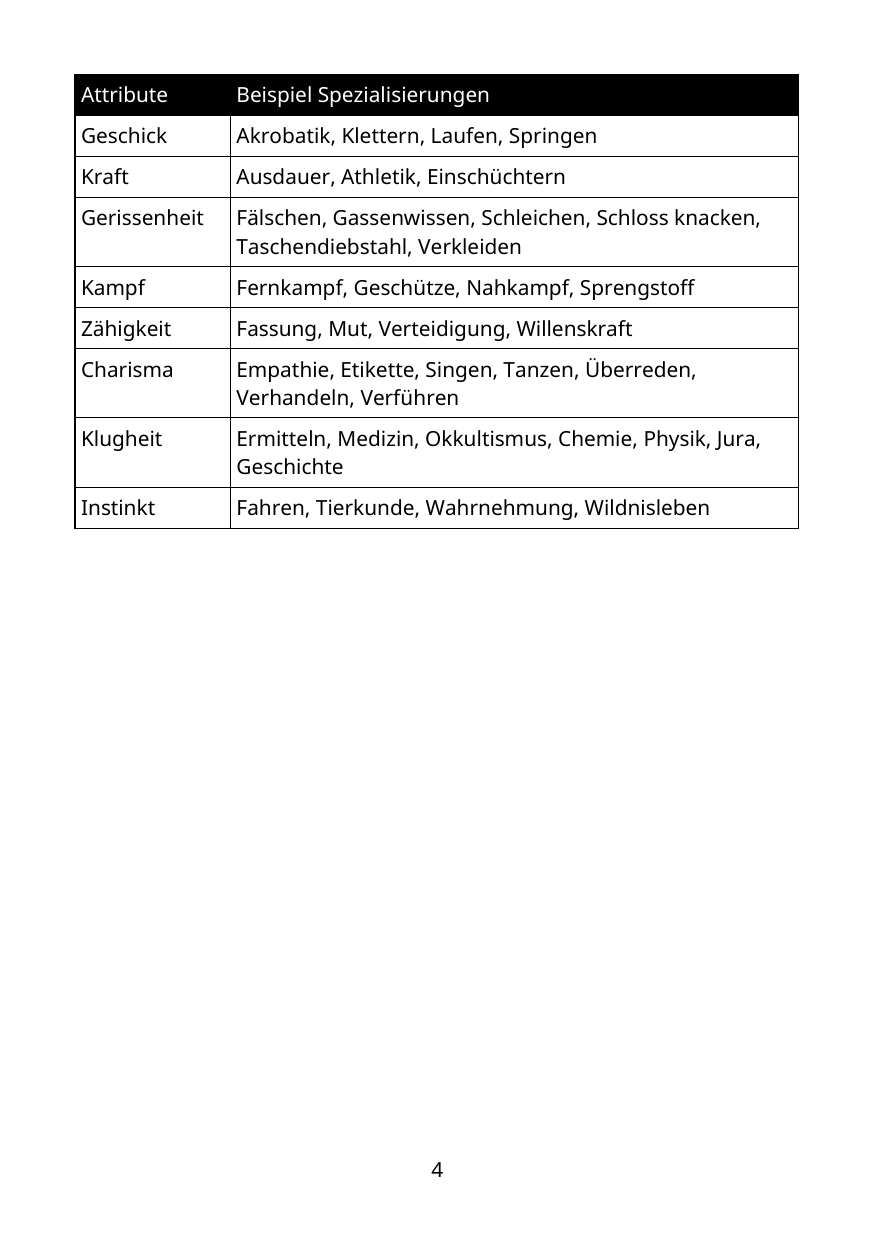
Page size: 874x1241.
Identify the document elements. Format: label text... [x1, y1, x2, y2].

table_cell Empathie, Etikette, Singen, Tanzen, Überreden, Verhandeln, Verführen [231, 349, 798, 417]
table_cell Instinkt [76, 488, 230, 528]
table_cell Ausdauer, Athletik, Einschüchtern [231, 157, 798, 197]
table_cell Fahren, Tierkunde, Wahrnehmung, Wildnisleben [231, 488, 798, 528]
table_cell Klugheit [76, 418, 230, 487]
table_cell Fernkampf, Geschütze, Nahkampf, Sprengstoff [231, 267, 798, 307]
table_header Attribute [76, 75, 230, 115]
table_cell Akrobatik, Klettern, Laufen, Springen [231, 116, 798, 156]
table_cell Charisma [76, 349, 230, 417]
table_cell Zähigkeit [76, 308, 230, 348]
table_cell Fälschen, Gassenwissen, Schleichen, Schloss knacken, Taschendiebstahl, Verkleiden [231, 198, 798, 266]
table_header Beispiel Spezialisierungen [231, 75, 798, 115]
table_cell Kraft [76, 157, 230, 197]
table_cell Kampf [76, 267, 230, 307]
table_cell Gerissenheit [76, 198, 230, 266]
table_cell Geschick [76, 116, 230, 156]
table_cell Ermitteln, Medizin, Okkultismus, Chemie, Physik, Jura, Geschichte [231, 418, 798, 487]
table_cell Fassung, Mut, Verteidigung, Willenskraft [231, 308, 798, 348]
